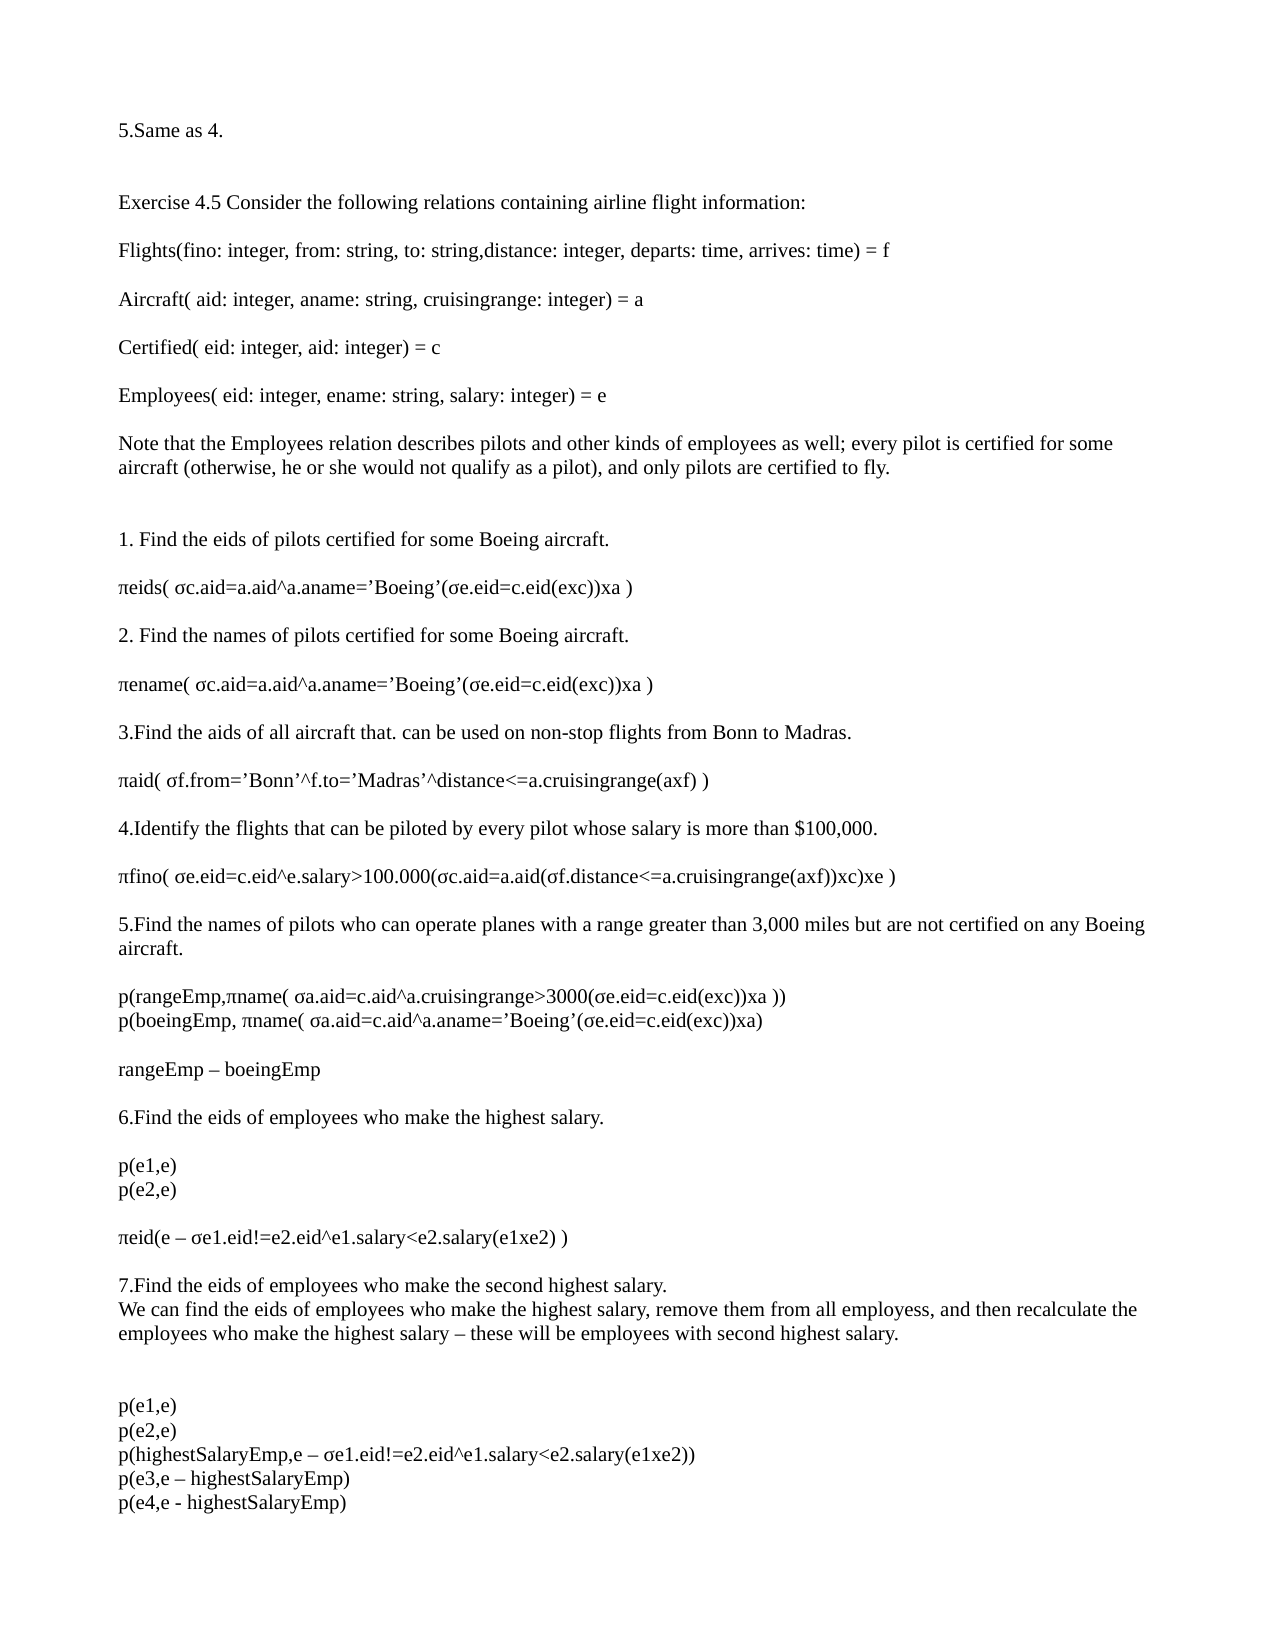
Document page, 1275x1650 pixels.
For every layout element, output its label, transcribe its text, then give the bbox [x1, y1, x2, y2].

text rangeEmp – boeingEmp [118, 1057, 1157, 1081]
text Exercise 4.5 Consider the following relations containing airline flight information: [118, 190, 1157, 214]
text We can find the eids of employees who make the highest salary, remove them from all employess, and then recalculate the employees who make the highest salary – these will be employees with second highest salary. [118, 1297, 1157, 1345]
text πfino( σe.eid=c.eid^e.salary>100.000(σc.aid=a.aid(σf.distance<=a.cruisingrange(axf))xc)xe ) [118, 864, 1157, 888]
text 6.Find the eids of employees who make the highest salary. [118, 1105, 1157, 1129]
text Certified( eid: integer, aid: integer) = c [118, 335, 1157, 359]
text πename( σc.aid=a.aid^a.aname=’Boeing’(σe.eid=c.eid(exc))xa ) [118, 672, 1157, 696]
text 5.Find the names of pilots who can operate planes with a range greater than 3,000 miles but are not certified on any Boeing aircraft. [118, 912, 1157, 960]
text p(e2,e) [118, 1177, 1157, 1201]
text 3.Find the aids of all aircraft that. can be used on non-stop flights from Bonn to Madras. [118, 720, 1157, 744]
text 5.Same as 4. [118, 118, 1157, 142]
text p(e3,e – highestSalaryEmp) [118, 1466, 1157, 1490]
text p(rangeEmp,πname( σa.aid=c.aid^a.cruisingrange>3000(σe.eid=c.eid(exc))xa )) [118, 984, 1157, 1008]
text πeids( σc.aid=a.aid^a.aname=’Boeing’(σe.eid=c.eid(exc))xa ) [118, 575, 1157, 599]
text p(e2,e) [118, 1417, 1157, 1442]
text πaid( σf.from=’Bonn’^f.to=’Madras’^distance<=a.cruisingrange(axf) ) [118, 768, 1157, 792]
text Flights(fino: integer, from: string, to: string,distance: integer, departs: time, arrives: time) = f [118, 238, 1157, 262]
text Note that the Employees relation describes pilots and other kinds of employees as well; every pilot is certified for some aircraft (otherwise, he or she would not qualify as a pilot), and only pilots are certified to fly. [118, 431, 1157, 479]
text 7.Find the eids of employees who make the second highest salary. [118, 1273, 1157, 1297]
text 4.Identify the flights that can be piloted by every pilot whose salary is more than $100,000. [118, 816, 1157, 840]
text πeid(e – σe1.eid!=e2.eid^e1.salary<e2.salary(e1xe2) ) [118, 1225, 1157, 1249]
text p(highestSalaryEmp,e – σe1.eid!=e2.eid^e1.salary<e2.salary(e1xe2)) [118, 1442, 1157, 1466]
text Employees( eid: integer, ename: string, salary: integer) = e [118, 383, 1157, 407]
text p(e4,e - highestSalaryEmp) [118, 1490, 1157, 1514]
text 2. Find the names of pilots certified for some Boeing aircraft. [118, 623, 1157, 647]
text p(e1,e) [118, 1393, 1157, 1417]
text p(e1,e) [118, 1153, 1157, 1177]
text Aircraft( aid: integer, aname: string, cruisingrange: integer) = a [118, 287, 1157, 311]
text p(boeingEmp, πname( σa.aid=c.aid^a.aname=’Boeing’(σe.eid=c.eid(exc))xa) [118, 1008, 1157, 1032]
text 1. Find the eids of pilots certified for some Boeing aircraft. [118, 527, 1157, 551]
